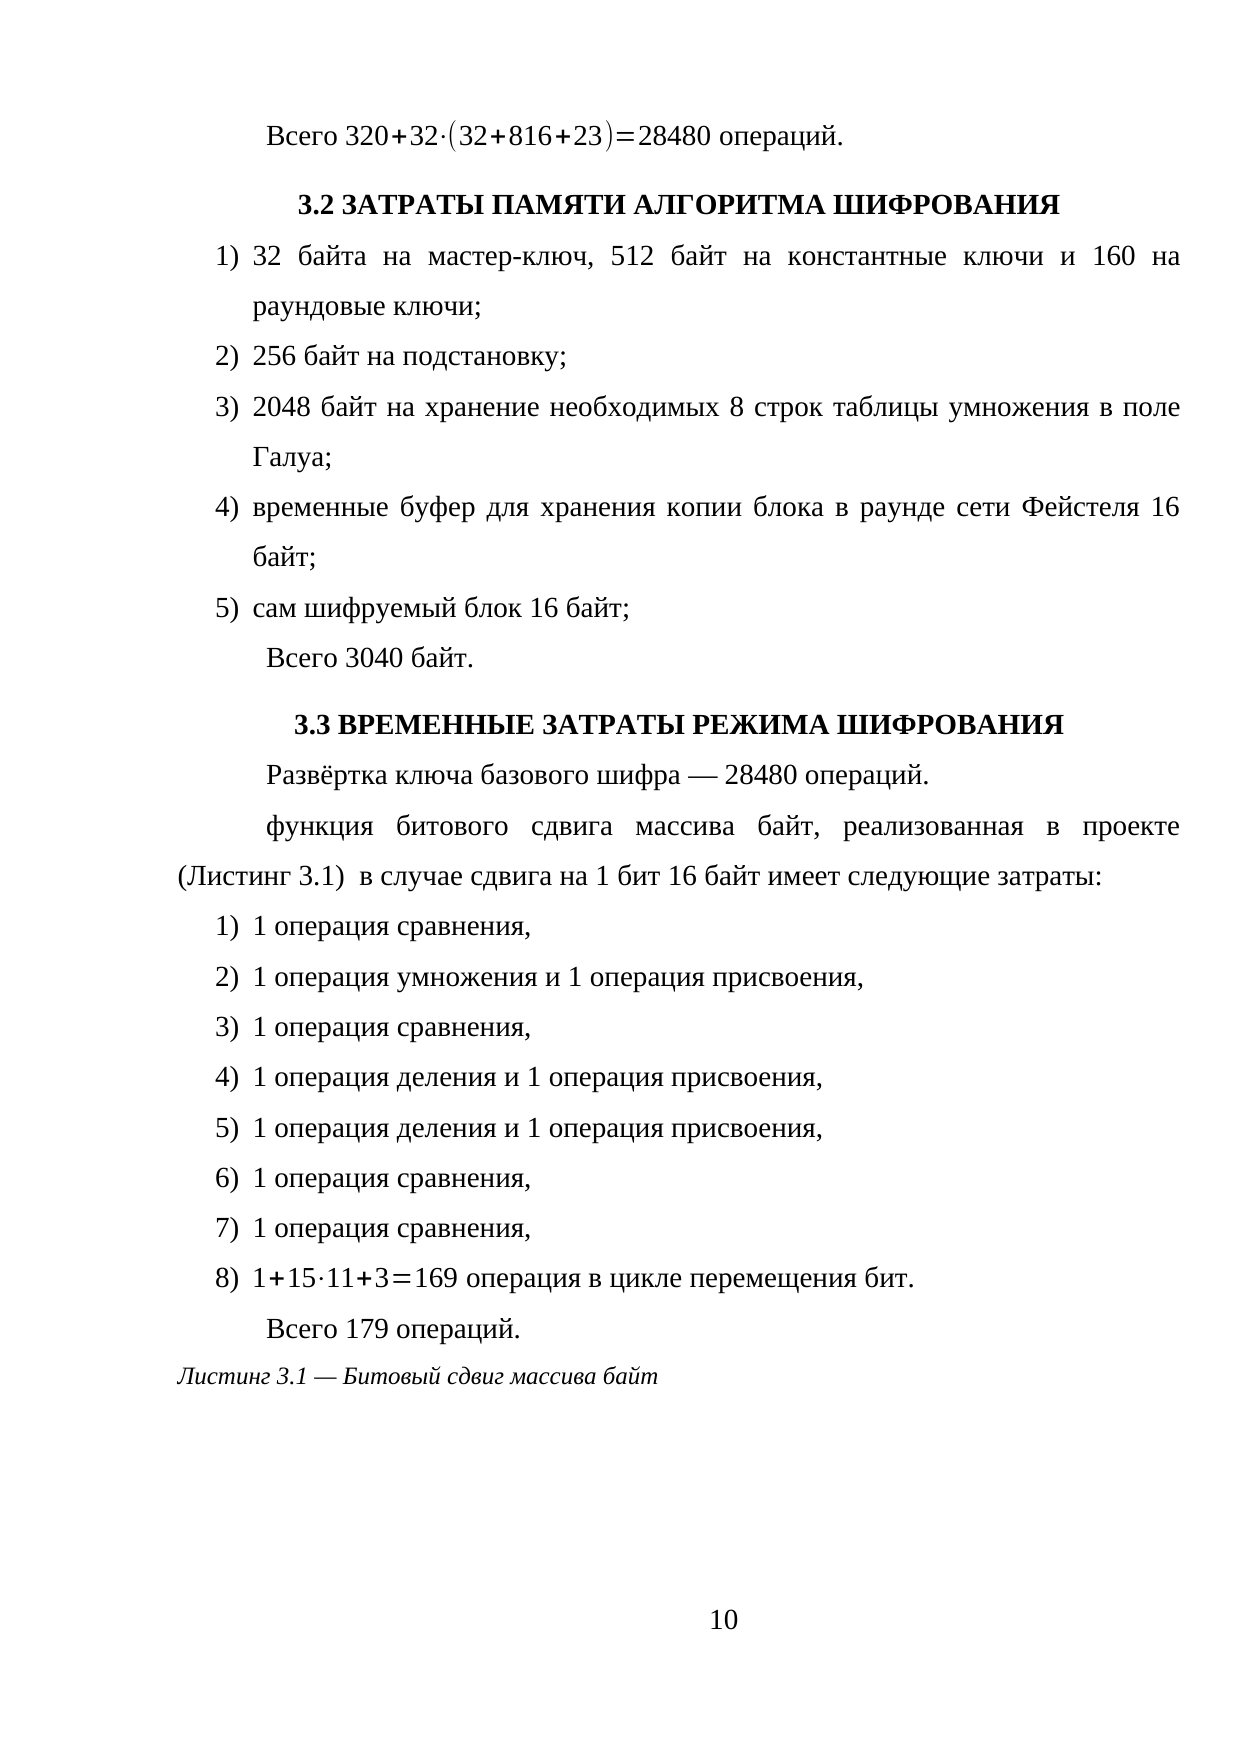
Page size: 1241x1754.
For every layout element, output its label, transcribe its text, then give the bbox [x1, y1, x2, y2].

text Всего операций. [177, 118, 1181, 154]
list 1 операция сравнения, [215, 1210, 1181, 1244]
list 1 операция сравнения, [215, 1160, 1181, 1193]
text Всего 179 операций. [177, 1311, 1181, 1344]
list 1 операция деления и 1 операция присвоения, [215, 1110, 1181, 1143]
list 1 операция сравнения, [215, 908, 1181, 942]
list 1 операция сравнения, [215, 1009, 1181, 1043]
list временные буфер для хранения копии блока в раунде сети Фейстеля 16 байт; [215, 489, 1181, 573]
list 1 операция умножения и 1 операция присвоения, [215, 959, 1181, 992]
list 256 байт на подстановку; [215, 338, 1181, 372]
list сам шифруемый блок 16 байт; [215, 590, 1181, 623]
text функция битового сдвига массива байт, реализованная в проекте (Листинг 3.1) в случае сдвига на 1 бит 16 байт имеет следующие затраты: [177, 808, 1181, 892]
text Развёртка ключа базового шифра — 28480 операций. [177, 757, 1181, 791]
list 2048 байт на хранение необходимых 8 строк таблицы умножения в поле Галуа; [215, 389, 1181, 472]
list 1 операция деления и 1 операция присвоения, [215, 1059, 1181, 1093]
subtitle 3.3 ВРЕМЕННЫЕ ЗАТРАТЫ РЕЖИМА ШИФРОВАНИЯ [177, 707, 1181, 741]
text Листинг 3.1 — Битовый сдвиг массива байт [177, 1361, 1181, 1390]
list 32 байта на мастер-ключ, 512 байт на константные ключи и 160 на раундовые ключи; [215, 238, 1181, 322]
list операция в цикле перемещения бит. [215, 1261, 1181, 1294]
text Всего 3040 байт. [177, 640, 1181, 674]
subtitle 3.2 ЗАТРАТЫ ПАМЯТИ АЛГОРИТМА ШИФРОВАНИЯ [177, 187, 1181, 221]
